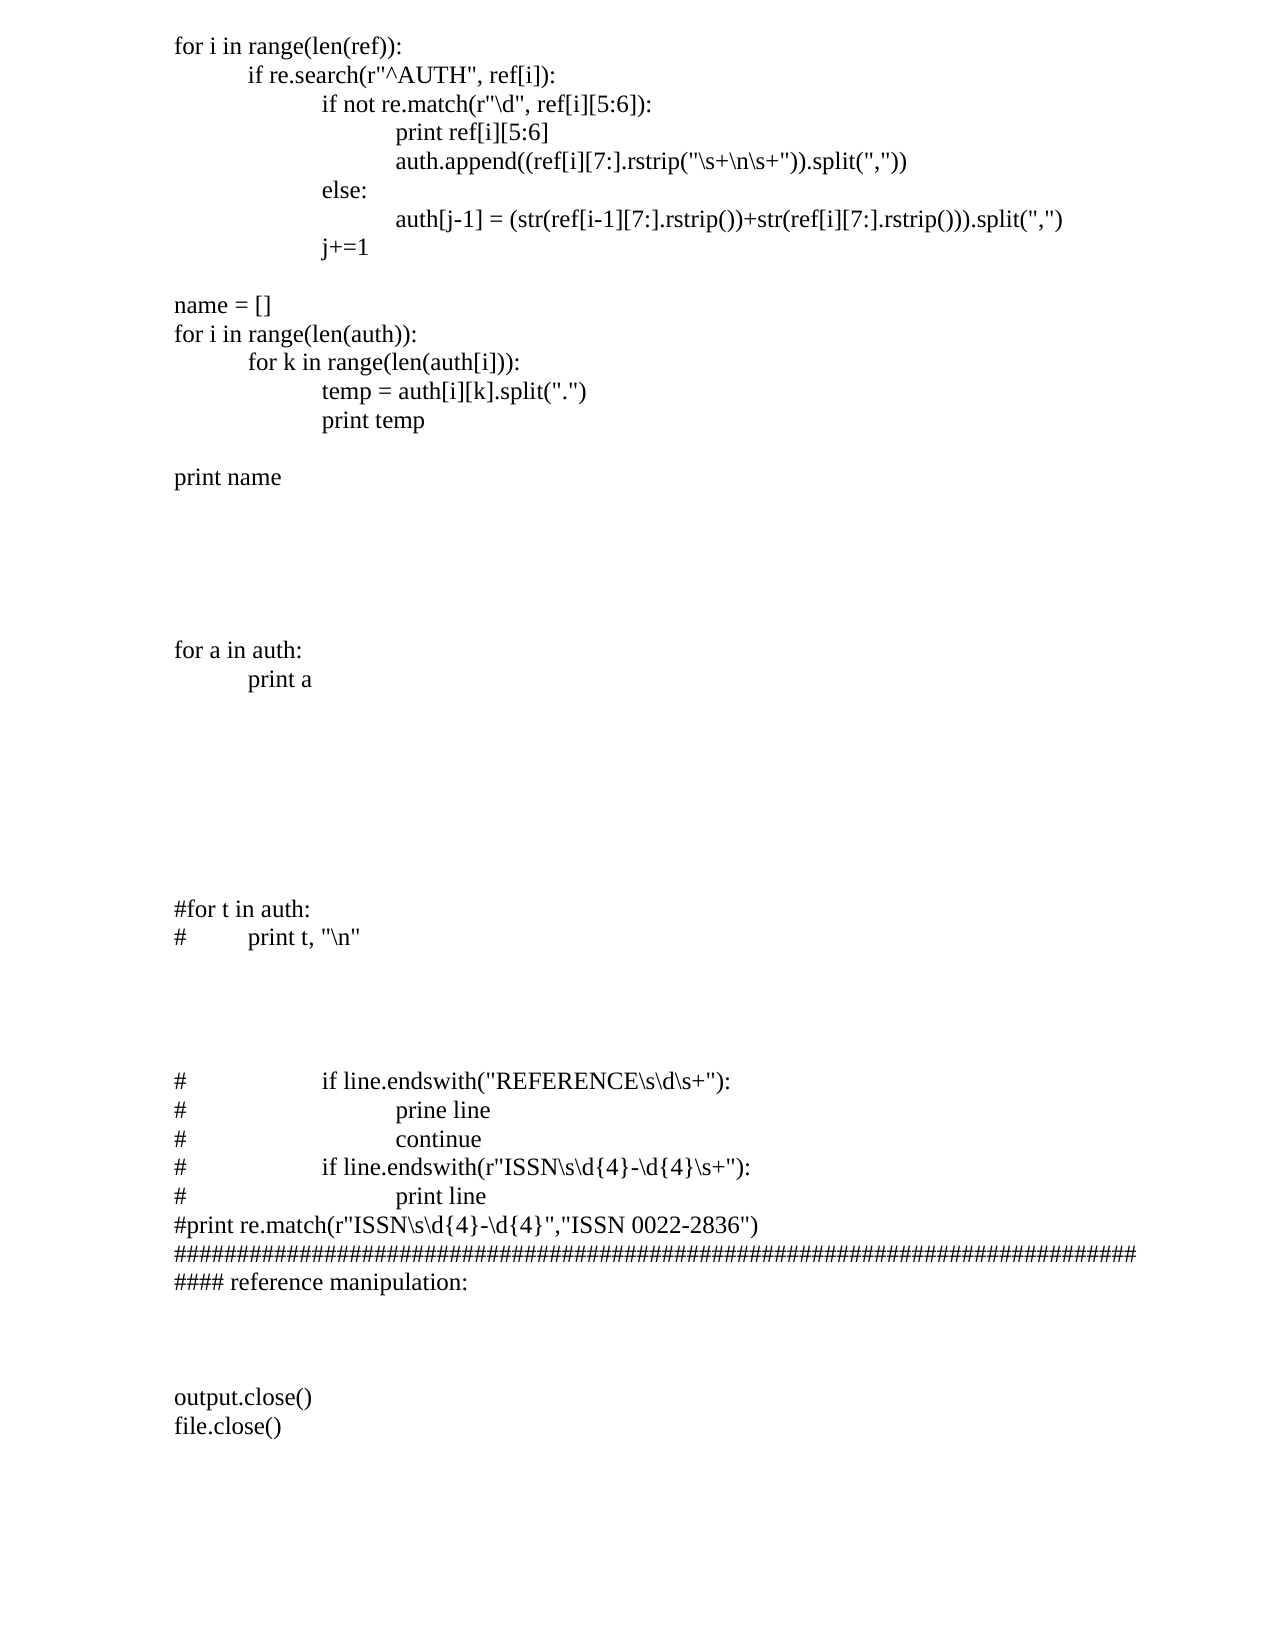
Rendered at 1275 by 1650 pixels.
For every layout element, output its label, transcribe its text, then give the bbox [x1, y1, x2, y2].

text output.close() [174, 1382, 1144, 1411]
text print temp [174, 405, 1144, 434]
text else: [174, 175, 1144, 204]
text # if line.endswith(r"ISSN\s\d{4}-\d{4}\s+"): [174, 1152, 1144, 1181]
text # prine line [174, 1095, 1144, 1124]
text if not re.match(r"\d", ref[i][5:6]): [174, 89, 1144, 117]
text print a [174, 664, 1144, 692]
text print ref[i][5:6] [174, 117, 1144, 146]
text # continue [174, 1124, 1144, 1152]
text print name [174, 462, 1144, 491]
text file.close() [174, 1411, 1144, 1440]
text #for t in auth: [174, 894, 1144, 922]
text for i in range(len(auth)): [174, 319, 1144, 347]
text for a in auth: [174, 635, 1144, 664]
text # print t, "\n" [174, 922, 1144, 951]
text #### reference manipulation: [174, 1267, 1144, 1296]
text auth.append((ref[i][7:].rstrip("\s+\n\s+")).split(",")) [174, 146, 1144, 175]
text auth[j-1] = (str(ref[i-1][7:].rstrip())+str(ref[i][7:].rstrip())).split(",") [174, 204, 1144, 232]
text temp = auth[i][k].split(".") [174, 376, 1144, 405]
text # if line.endswith("REFERENCE\s\d\s+"): [174, 1066, 1144, 1095]
text j+=1 [174, 232, 1144, 261]
text # print line [174, 1181, 1144, 1210]
text for i in range(len(ref)): [174, 31, 1144, 60]
text for k in range(len(auth[i])): [174, 347, 1144, 376]
text ############################################################################# [174, 1239, 1144, 1267]
text name = [] [174, 290, 1144, 319]
text #print re.match(r"ISSN\s\d{4}-\d{4}","ISSN 0022-2836") [174, 1210, 1144, 1239]
text if re.search(r"^AUTH", ref[i]): [174, 60, 1144, 89]
